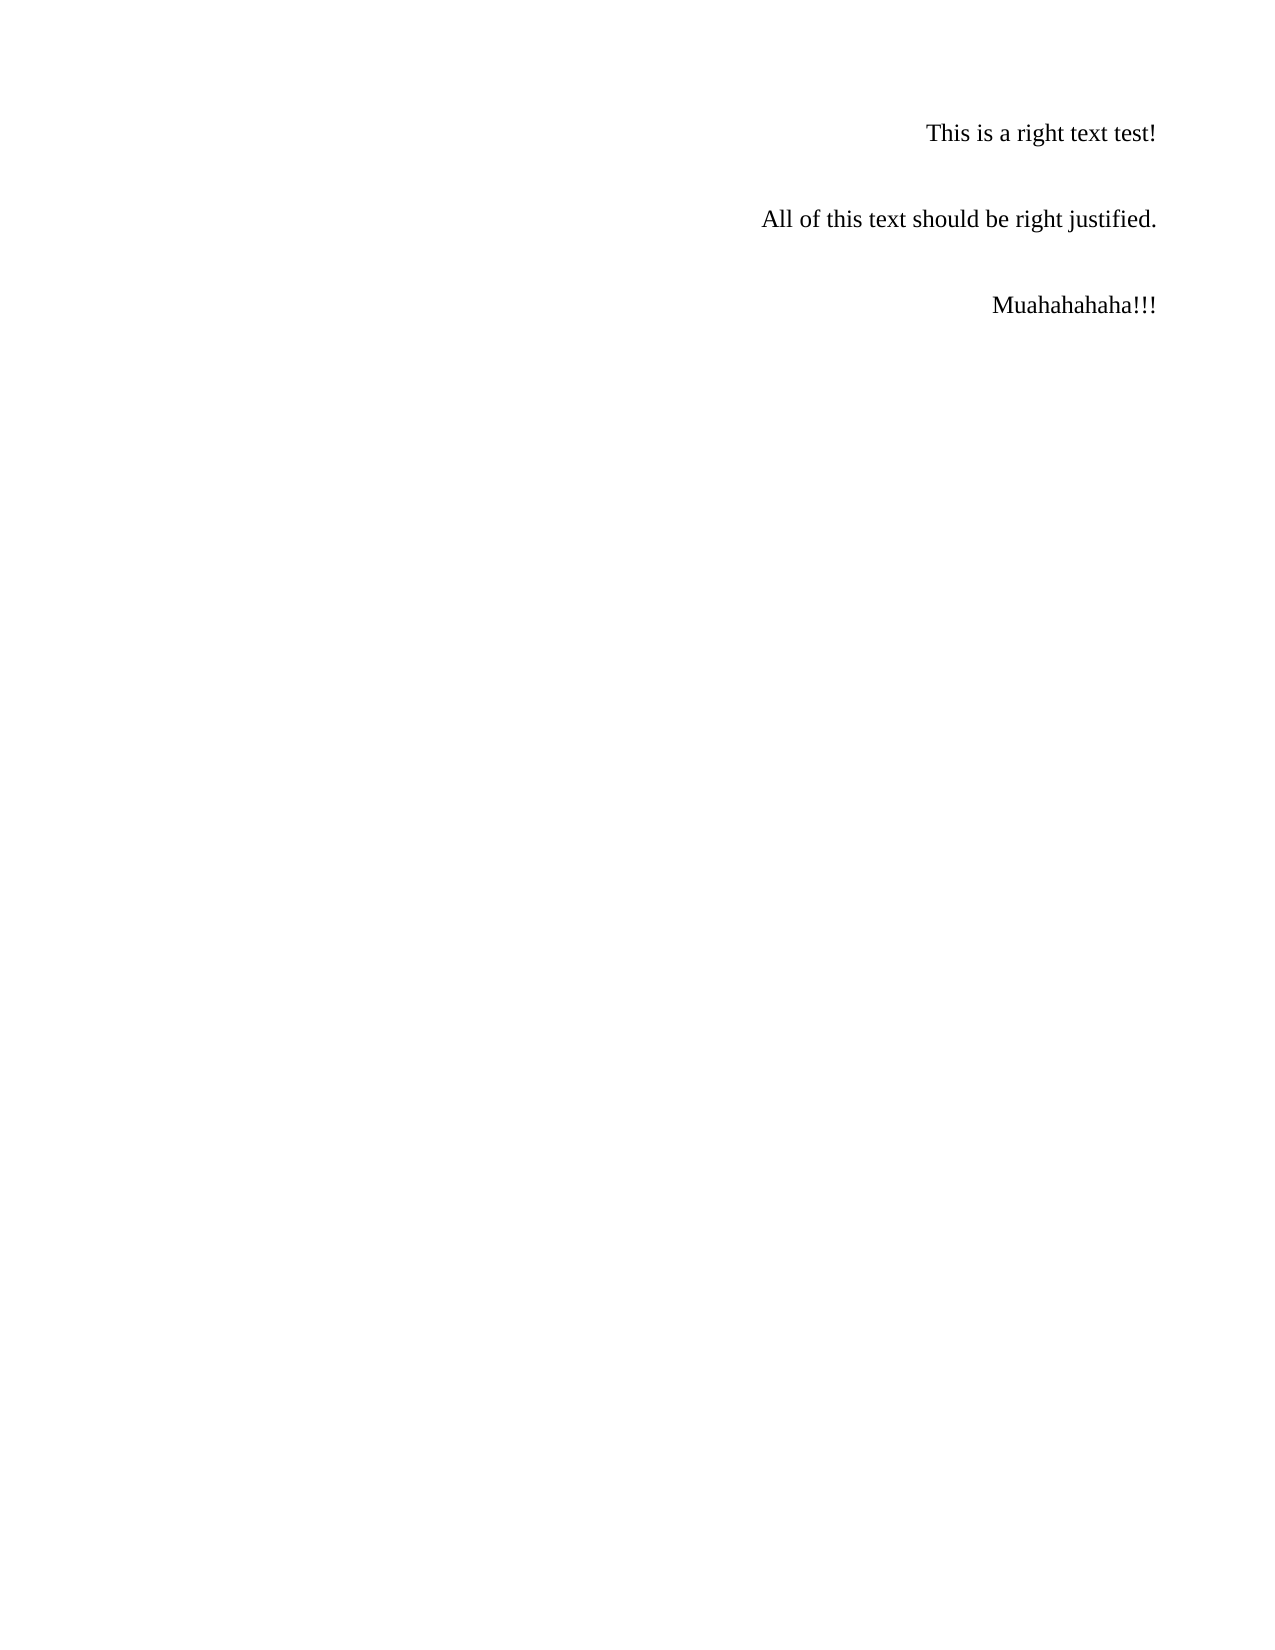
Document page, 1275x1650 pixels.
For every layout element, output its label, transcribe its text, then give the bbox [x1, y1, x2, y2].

text All of this text should be right justified. [118, 204, 1157, 233]
text Muahahahaha!!! [118, 291, 1157, 319]
text This is a right text test! [118, 118, 1157, 147]
